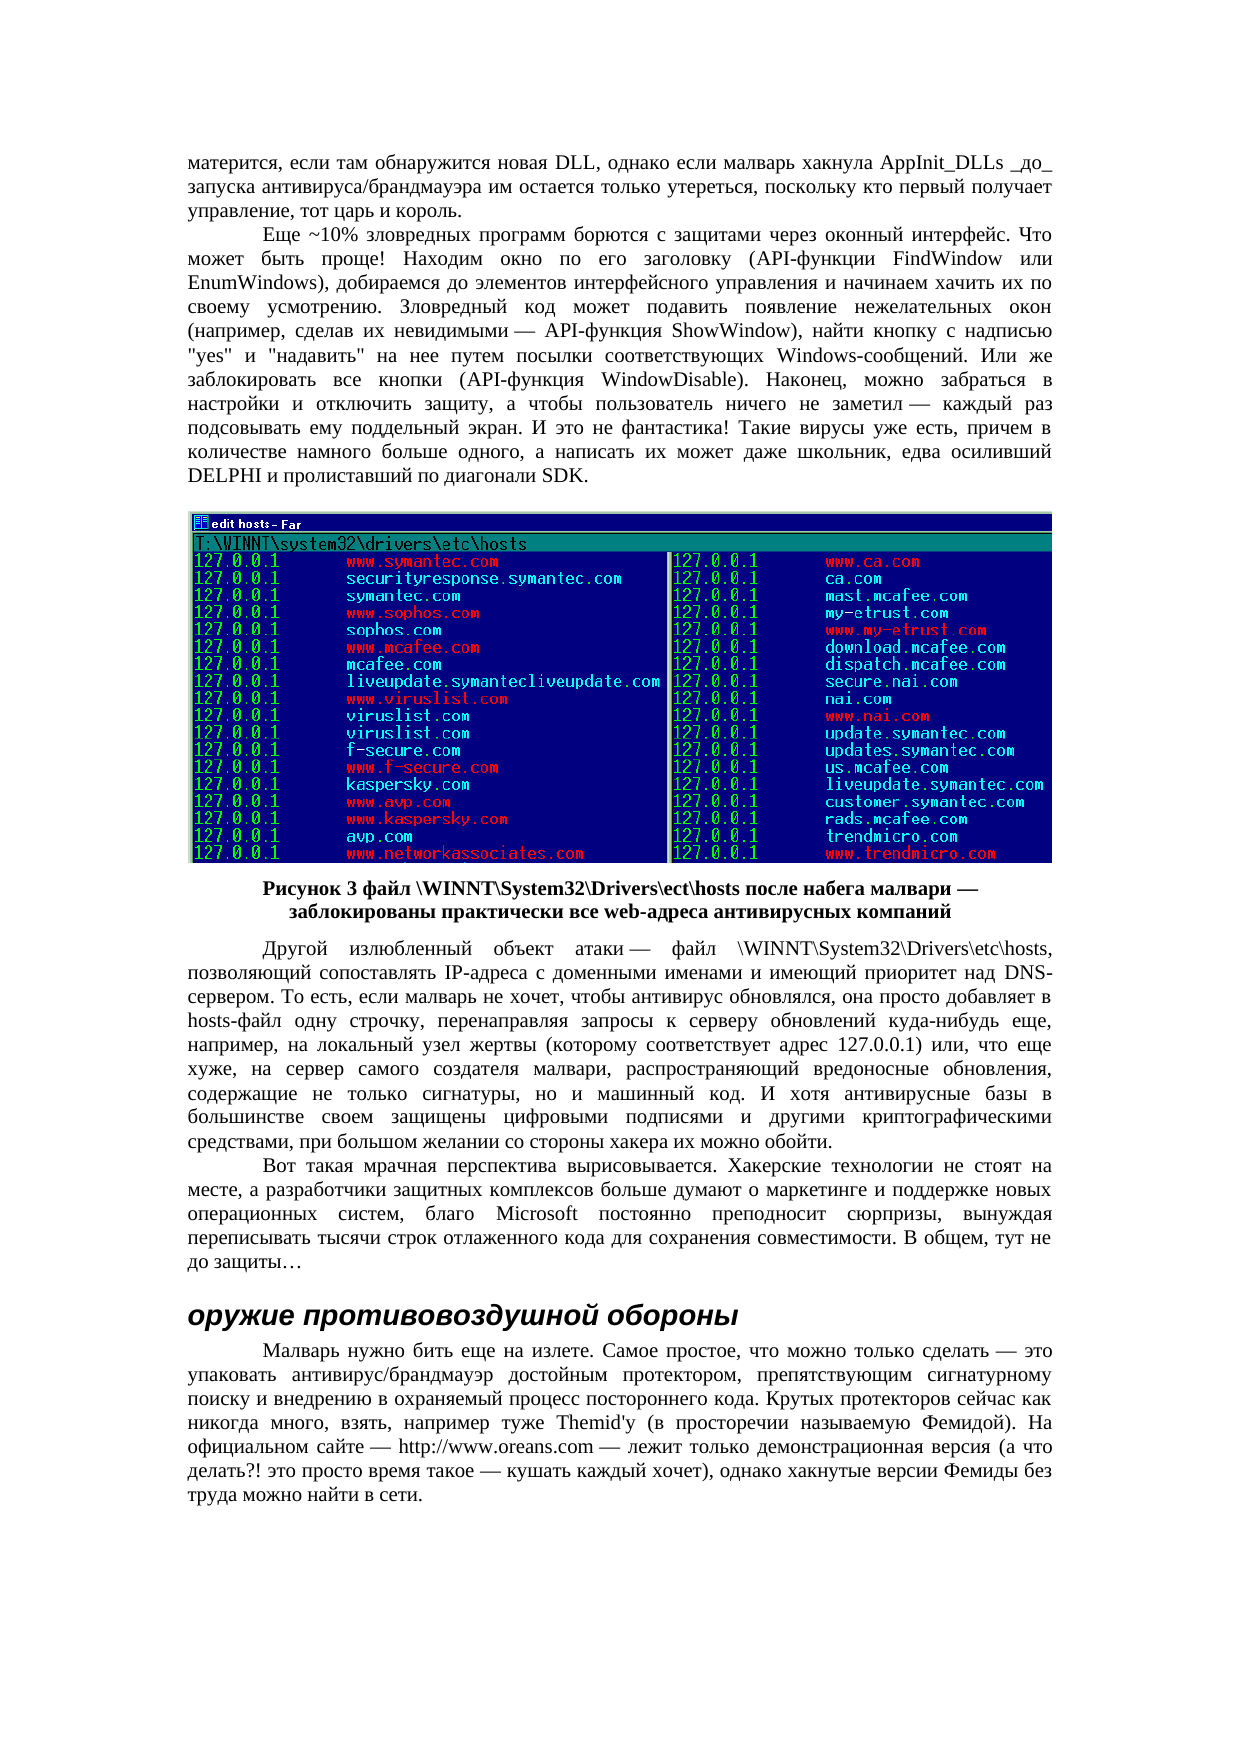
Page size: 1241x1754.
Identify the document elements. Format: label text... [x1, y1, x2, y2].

picture [188, 511, 1052, 863]
text Малварь нужно бить еще на излете. Самое простое, что можно только сделать — это упаковать антивирус/брандмауэр достойным протектором, препятствующим сигнатурному поиску и внедрению в охраняемый процесс постороннего кода. Крутых протекторов сейчас как никогда много, взять, например туже Themid'у (в просторечии называемую Фемидой). На официальном сайте — http://www.oreans.com — лежит только демонстрационная версия (а что делать?! это просто время такое — кушать каждый хочет), однако хакнутые версии Фемиды без труда можно найти в сети. [187, 1338, 1053, 1506]
text Еще ~10% зловредных программ борются с защитами через оконный интерфейс. Что может быть проще! Находим окно по его заголовку (API-функции FindWindow или EnumWindows), добираемся до элементов интерфейсного управления и начинаем хачить их по своему усмотрению. Зловредный код может подавить появление нежелательных окон (например, сделав их невидимыми — API-функция ShowWindow), найти кнопку с надписью "yes" и "надавить" на нее путем посылки соответствующих Windows-сообщений. Или же заблокировать все кнопки (API-функция WindowDisable). Наконец, можно забраться в настройки и отключить защиту, а чтобы пользователь ничего не заметил — каждый раз подсовывать ему поддельный экран. И это не фантастика! Такие вирусы уже есть, причем в количестве намного больше одного, а написать их может даже школьник, едва осиливший DELPHI и пролиставший по диагонали SDK. [187, 222, 1053, 487]
text Рисунок 3 файл \WINNT\System32\Drivers\ect\hosts после набега малвари — заблокированы практически все web-адреса антивирусных компаний [187, 875, 1053, 923]
text матерится, если там обнаружится новая DLL, однако если малварь хакнула AppInit_DLLs _до_ запуска антивируса/брандмауэра им остается только утереться, поскольку кто первый получает управление, тот царь и король. [187, 150, 1053, 222]
subtitle оружие противовоздушной обороны [187, 1298, 1053, 1331]
text Вот такая мрачная перспектива вырисовывается. Хакерские технологии не стоят на месте, а разработчики защитных комплексов больше думают о маркетинге и поддержке новых операционных систем, благо Microsoft постоянно преподносит сюрпризы, вынуждая переписывать тысячи строк отлаженного кода для сохранения совместимости. В общем, тут не до защиты… [187, 1153, 1053, 1273]
text Другой излюбленный объект атаки — файл \WINNT\System32\Drivers\etc\hosts, позволяющий сопоставлять IP-адреса с доменными именами и имеющий приоритет над DNS-сервером. То есть, если малварь не хочет, чтобы антивирус обновлялся, она просто добавляет в hosts-файл одну строчку, перенаправляя запросы к серверу обновлений куда-нибудь еще, например, на локальный узел жертвы (которому соответствует адрес 127.0.0.1) или, что еще хуже, на сервер самого создателя малвари, распространяющий вредоносные обновления, содержащие не только сигнатуры, но и машинный код. И хотя антивирусные базы в большинстве своем защищены цифровыми подписями и другими криптографическими средствами, при большом желании со стороны хакера их можно обойти. [187, 936, 1053, 1153]
